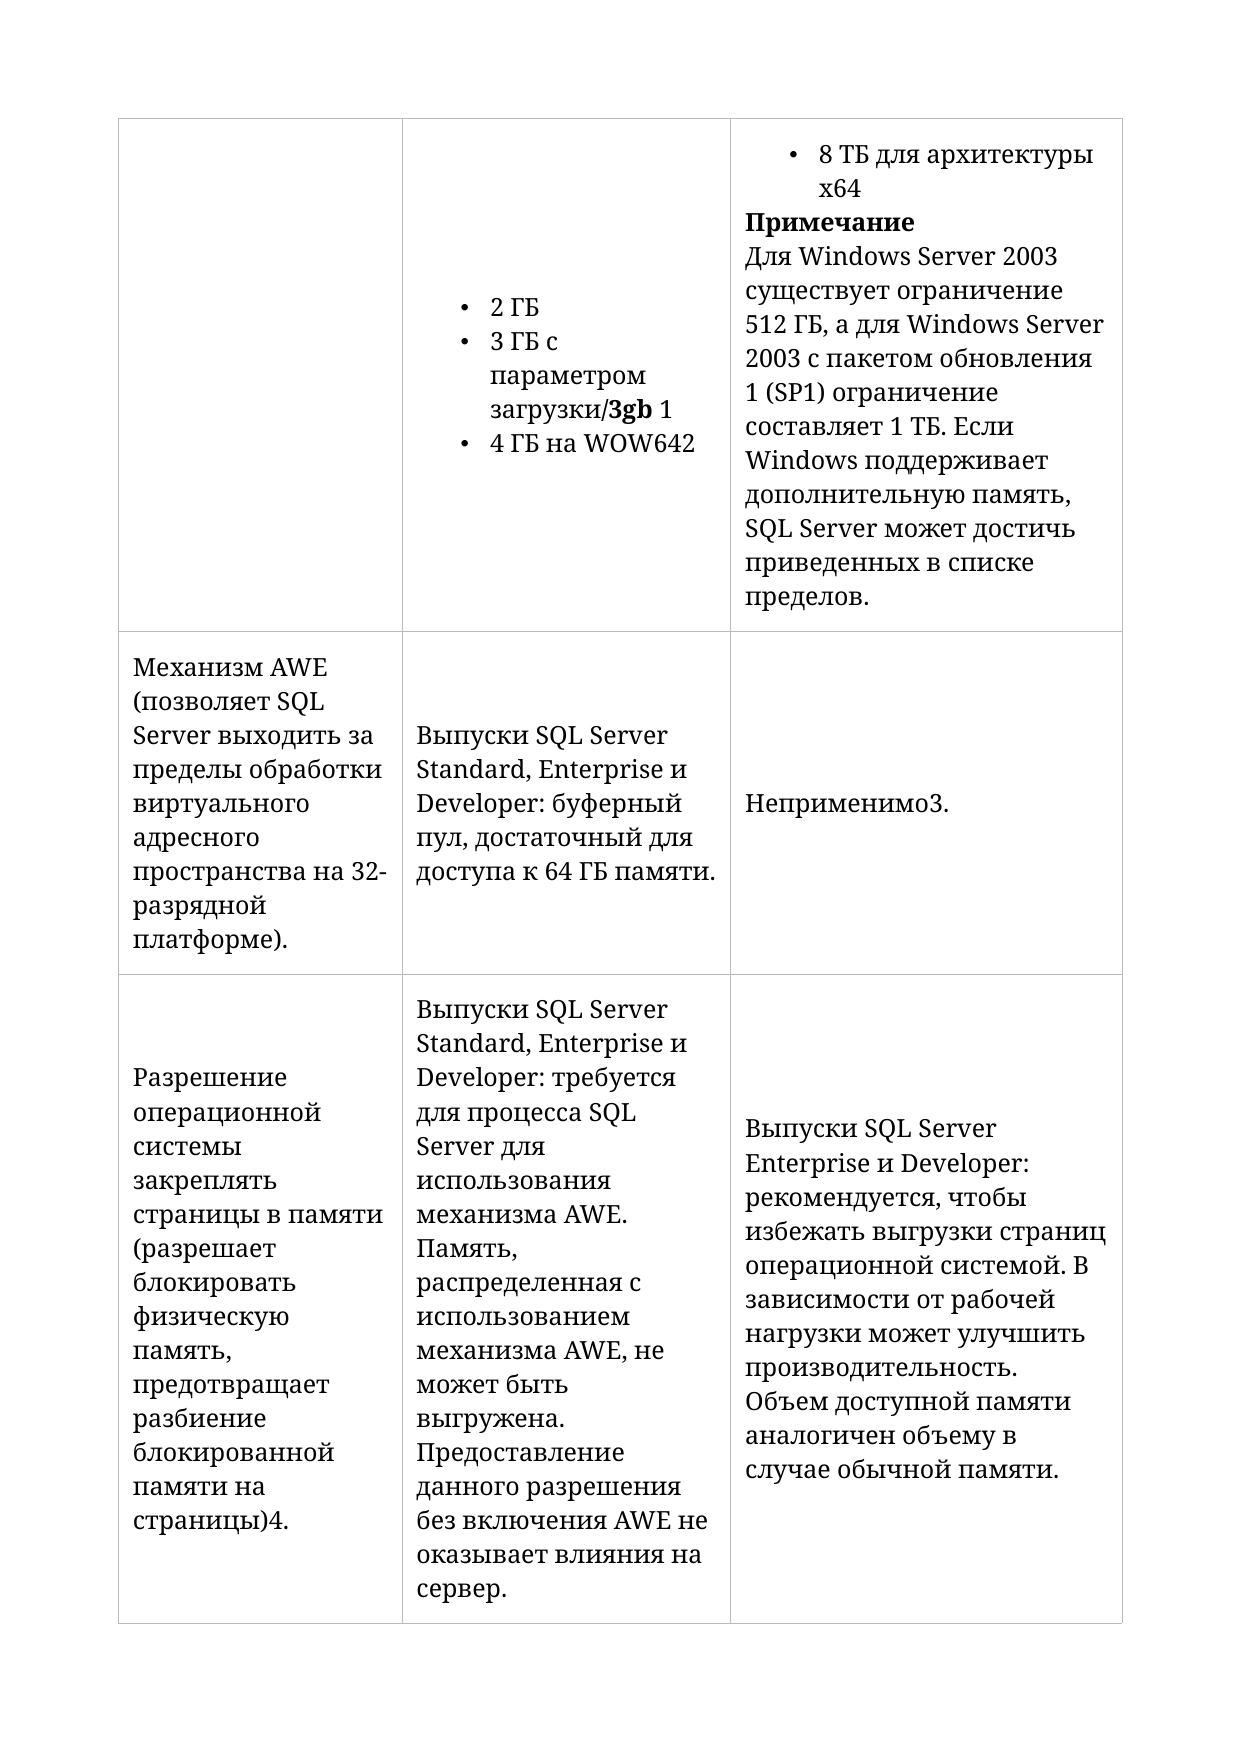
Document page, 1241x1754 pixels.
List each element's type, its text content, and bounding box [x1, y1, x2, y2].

table_cell Разрешение операционной системы закреплять страницы в памяти (разрешает блокировать физическую память, предотвращает разбиение блокированной памяти на страницы)4. [119, 975, 402, 1623]
table_cell Все выпуски SQL Server: до достижения предела обработки виртуального адресного пространства — 2 ГБ 3 ГБ с параметром загрузки/3gb 1 4 ГБ на WOW642 [403, 119, 730, 631]
table_cell [119, 119, 402, 631]
table_cell Все выпуски SQL Server: до достижения предела обработки виртуального адресного пространства — 7 ТБ для архитектуры IA64 8 ТБ для архитектуры x64 Примечание Для Windows Server 2003 существует ограничение 512 ГБ, а для Windows Server 2003 с пакетом обновления 1 (SP1) ограничение составляет 1 ТБ. Если Windows поддерживает дополнительную память, SQL Server может достичь приведенных в списке пределов. [731, 119, 1122, 631]
table_cell Неприменимо3. [731, 632, 1122, 974]
table_cell Выпуски SQL Server Enterprise и Developer: рекомендуется, чтобы избежать выгрузки страниц операционной системой. В зависимости от рабочей нагрузки может улучшить производительность. Объем доступной памяти аналогичен объему в случае обычной памяти. [731, 975, 1122, 1623]
table_cell Выпуски SQL Server Standard, Enterprise и Developer: требуется для процесса SQL Server для использования механизма AWE. Память, распределенная с использованием механизма AWE, не может быть выгружена. Предоставление данного разрешения без включения AWE не оказывает влияния на сервер. [403, 975, 730, 1623]
table_cell Механизм AWE (позволяет SQL Server выходить за пределы обработки виртуального адресного пространства на 32-разрядной платформе). [119, 632, 402, 974]
table_cell Выпуски SQL Server Standard, Enterprise и Developer: буферный пул, достаточный для доступа к 64 ГБ памяти. [403, 632, 730, 974]
